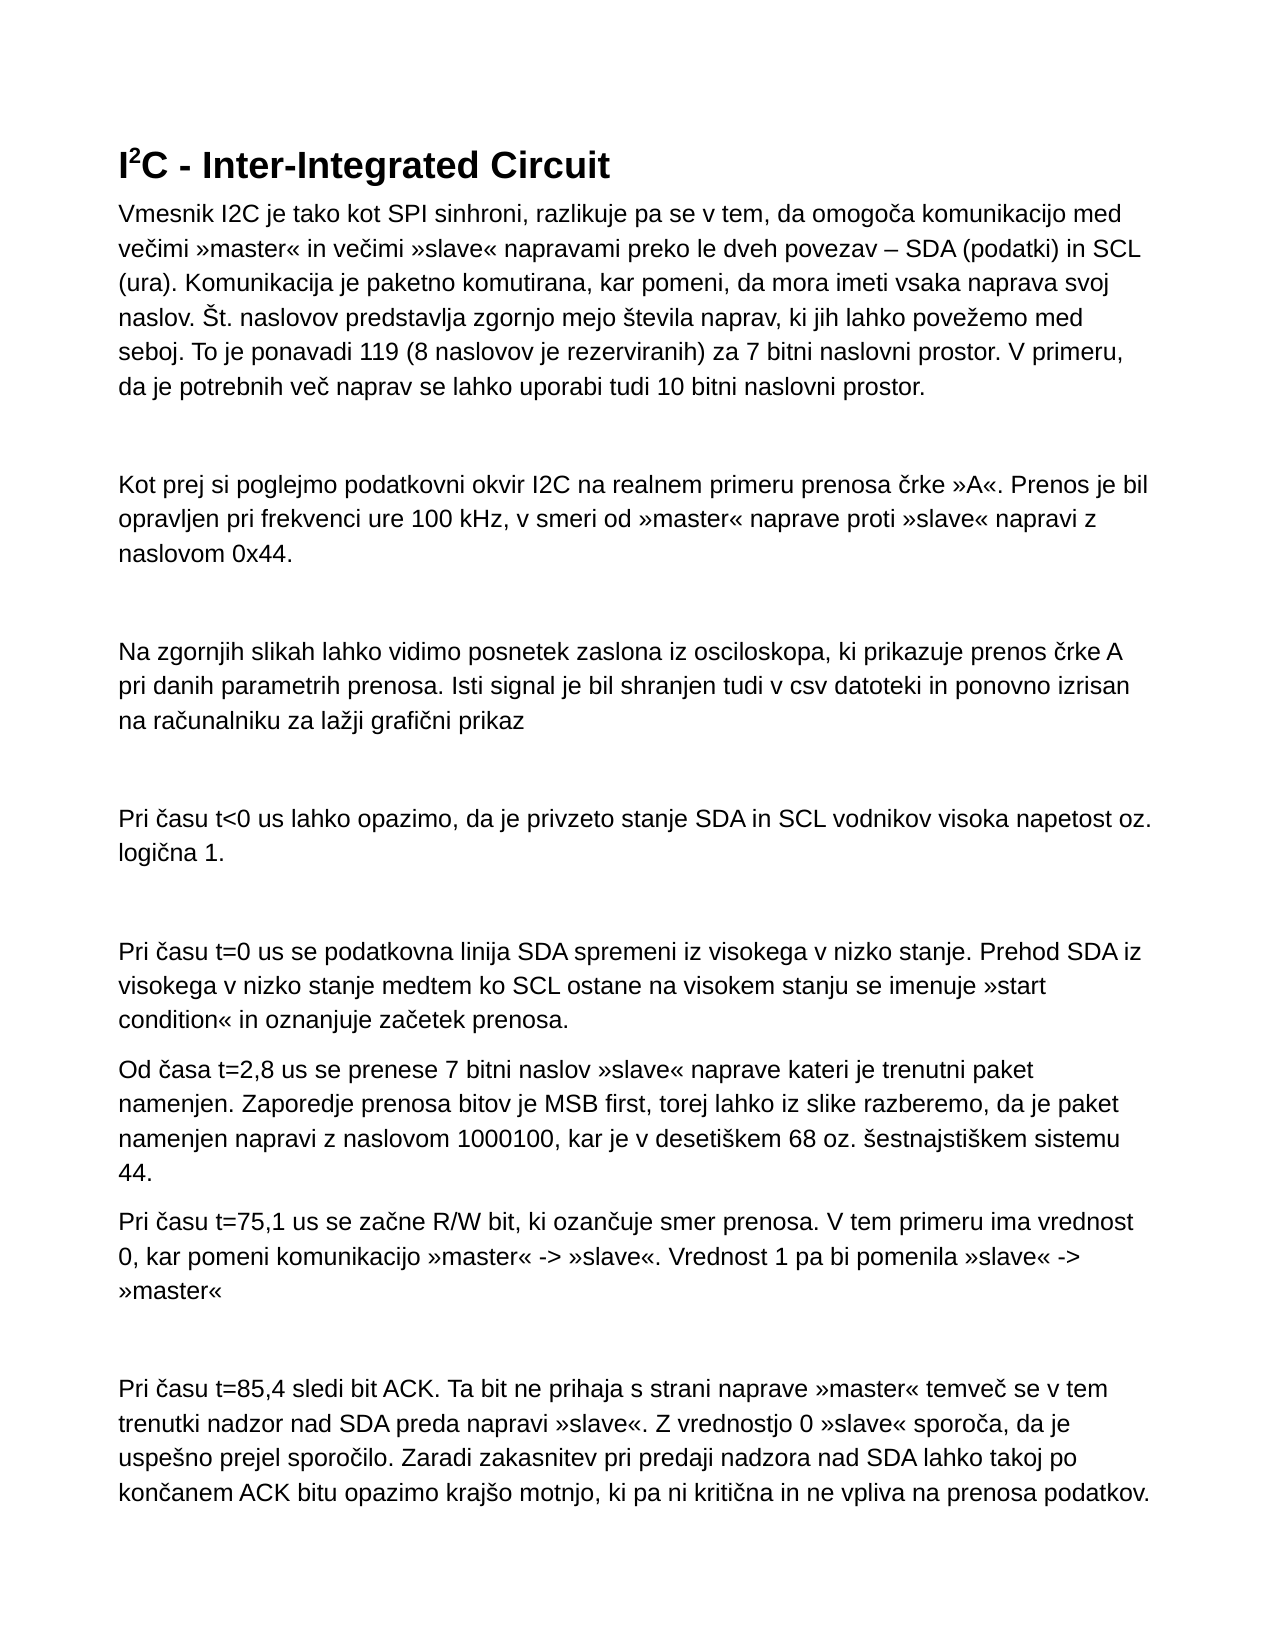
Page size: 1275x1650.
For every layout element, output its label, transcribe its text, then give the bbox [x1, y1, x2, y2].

text Od časa t=2,8 us se prenese 7 bitni naslov »slave« naprave kateri je trenutni paket namenjen. Zaporedje prenosa bitov je MSB first, torej lahko iz slike razberemo, da je paket namenjen napravi z naslovom 1000100, kar je v desetiškem 68 oz. šestnajstiškem sistemu 44. [118, 1054, 1157, 1187]
text Pri času t=85,4 sledi bit ACK. Ta bit ne prihaja s strani naprave »master« temveč se v tem trenutki nadzor nad SDA preda napravi »slave«. Z vrednostjo 0 »slave« sporoča, da je uspešno prejel sporočilo. Zaradi zakasnitev pri predaji nadzora nad SDA lahko takoj po končanem ACK bitu opazimo krajšo motnjo, ki pa ni kritična in ne vpliva na prenosa podatkov. [118, 1374, 1157, 1506]
text Na zgornjih slikah lahko vidimo posnetek zaslona iz osciloskopa, ki prikazuje prenos črke A pri danih parametrih prenosa. Isti signal je bil shranjen tudi v csv datoteki in ponovno izrisan na računalniku za lažji grafični prikaz [118, 637, 1157, 734]
text Vmesnik I2C je tako kot SPI sinhroni, razlikuje pa se v tem, da omogoča komunikacijo med večimi »master« in večimi »slave« napravami preko le dveh povezav – SDA (podatki) in SCL (ura). Komunikacija je paketno komutirana, kar pomeni, da mora imeti vsaka naprava svoj naslov. Št. naslovov predstavlja zgornjo mejo števila naprav, ki jih lahko povežemo med seboj. To je ponavadi 119 (8 naslovov je rezerviranih) za 7 bitni naslovni prostor. V primeru, da je potrebnih več naprav se lahko uporabi tudi 10 bitni naslovni prostor. [118, 199, 1157, 400]
text Kot prej si poglejmo podatkovni okvir I2C na realnem primeru prenosa črke »A«. Prenos je bil opravljen pri frekvenci ure 100 kHz, v smeri od »master« naprave proti »slave« napravi z naslovom 0x44. [118, 470, 1157, 567]
subtitle I2C - Inter-Integrated Circuit [118, 143, 1157, 187]
text Pri času t=75,1 us se začne R/W bit, ki ozančuje smer prenosa. V tem primeru ima vrednost 0, kar pomeni komunikacijo »master« -> »slave«. Vrednost 1 pa bi pomenila »slave« -> »master« [118, 1207, 1157, 1305]
text Pri času t<0 us lahko opazimo, da je privzeto stanje SDA in SCL vodnikov visoka napetost oz. logična 1. [118, 804, 1157, 867]
text Pri času t=0 us se podatkovna linija SDA spremeni iz visokega v nizko stanje. Prehod SDA iz visokega v nizko stanje medtem ko SCL ostane na visokem stanju se imenuje »start condition« in oznanjuje začetek prenosa. [118, 937, 1157, 1034]
